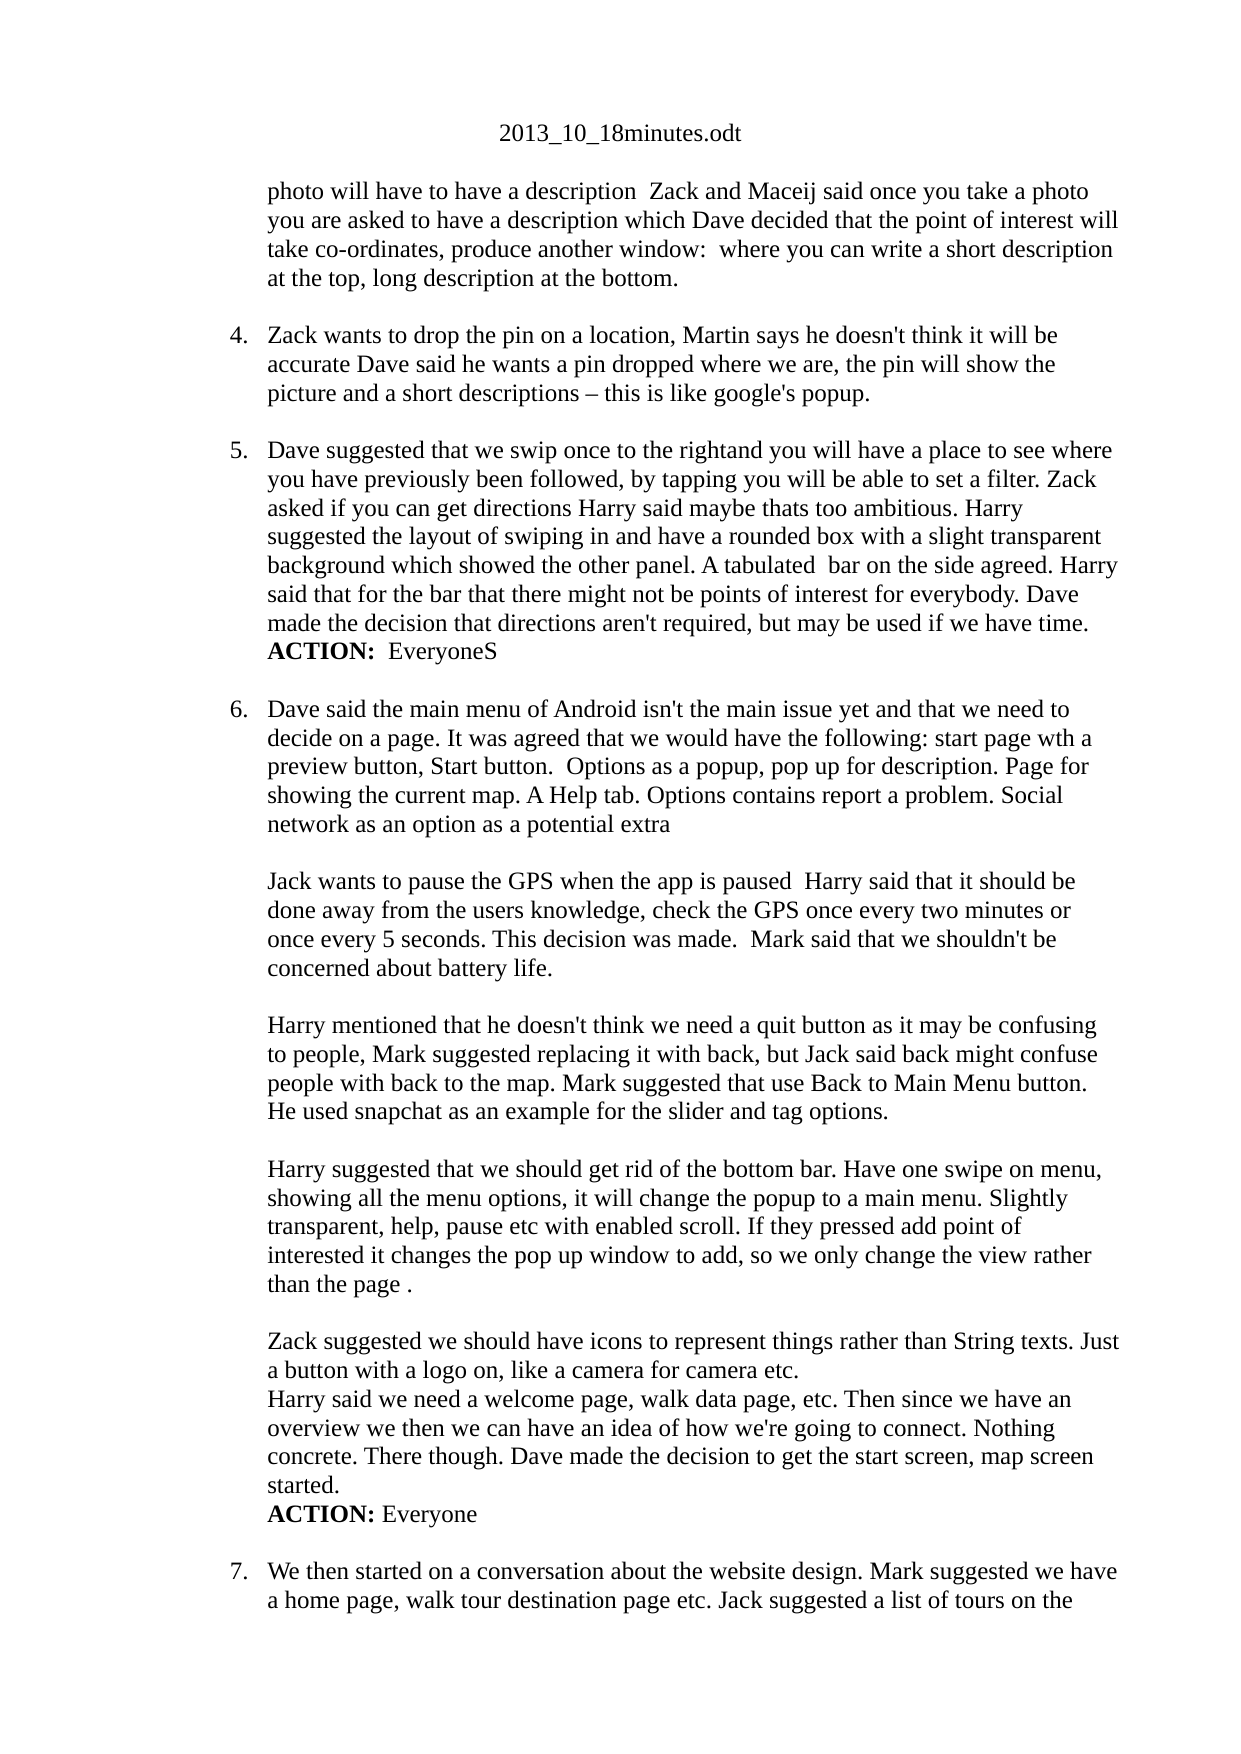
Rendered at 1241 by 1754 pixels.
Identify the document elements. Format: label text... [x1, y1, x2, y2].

list Zack wants to drop the pin on a location, Martin says he doesn't think it will be accurate Dave said he wants a pin dropped where we are, the pin will show the picture and a short descriptions – this is like google's popup. [229, 320, 1122, 406]
list Jack wants to pause the GPS when the app is paused Harry said that it should be done away from the users knowledge, check the GPS once every two minutes or once every 5 seconds. This decision was made. Mark said that we shouldn't be concerned about battery life. Harry mentioned that he doesn't think we need a quit button as it may be confusing to people, Mark suggested replacing it with back, but Jack said back might confuse people with back to the map. Mark suggested that use Back to Main Menu button. He used snapchat as an example for the slider and tag options. Harry suggested that we should get rid of the bottom bar. Have one swipe on menu, showing all the menu options, it will change the popup to a main menu. Slightly transparent, help, pause etc with enabled scroll. If they pressed add point of interested it changes the pop up window to add, so we only change the view rather than the page . Zack suggested we should have icons to represent things rather than String texts. Just a button with a logo on, like a camera for camera etc. [229, 866, 1122, 1384]
list Dave said the main menu of Android isn't the main issue yet and that we need to decide on a page. It was agreed that we would have the following: start page wth a preview button, Start button. Options as a popup, pop up for description. Page for showing the current map. A Help tab. Options contains report a problem. Social network as an option as a potential extra [229, 694, 1122, 838]
list Harry said we need a welcome page, walk data page, etc. Then since we have an overview we then we can have an idea of how we're going to connect. Nothing concrete. There though. Dave made the decision to get the start screen, map screen started. ACTION: Everyone [229, 1384, 1122, 1528]
list Dave suggested that we swip once to the rightand you will have a place to see where you have previously been followed, by tapping you will be able to set a filter. Zack asked if you can get directions Harry said maybe thats too ambitious. Harry suggested the layout of swiping in and have a rounded box with a slight transparent background which showed the other panel. A tabulated bar on the side agreed. Harry said that for the bar that there might not be points of interest for everybody. Dave made the decision that directions aren't required, but may be used if we have time. ACTION: EveryoneS [229, 435, 1122, 665]
list photo will have to have a description Zack and Maceij said once you take a photo you are asked to have a description which Dave decided that the point of interest will take co-ordinates, produce another window: where you can write a short description at the top, long description at the bottom. [229, 176, 1122, 320]
list We then started on a conversation about the website design. Mark suggested we have a home page, walk tour destination page etc. Jack suggested a list of tours on the [229, 1556, 1122, 1614]
